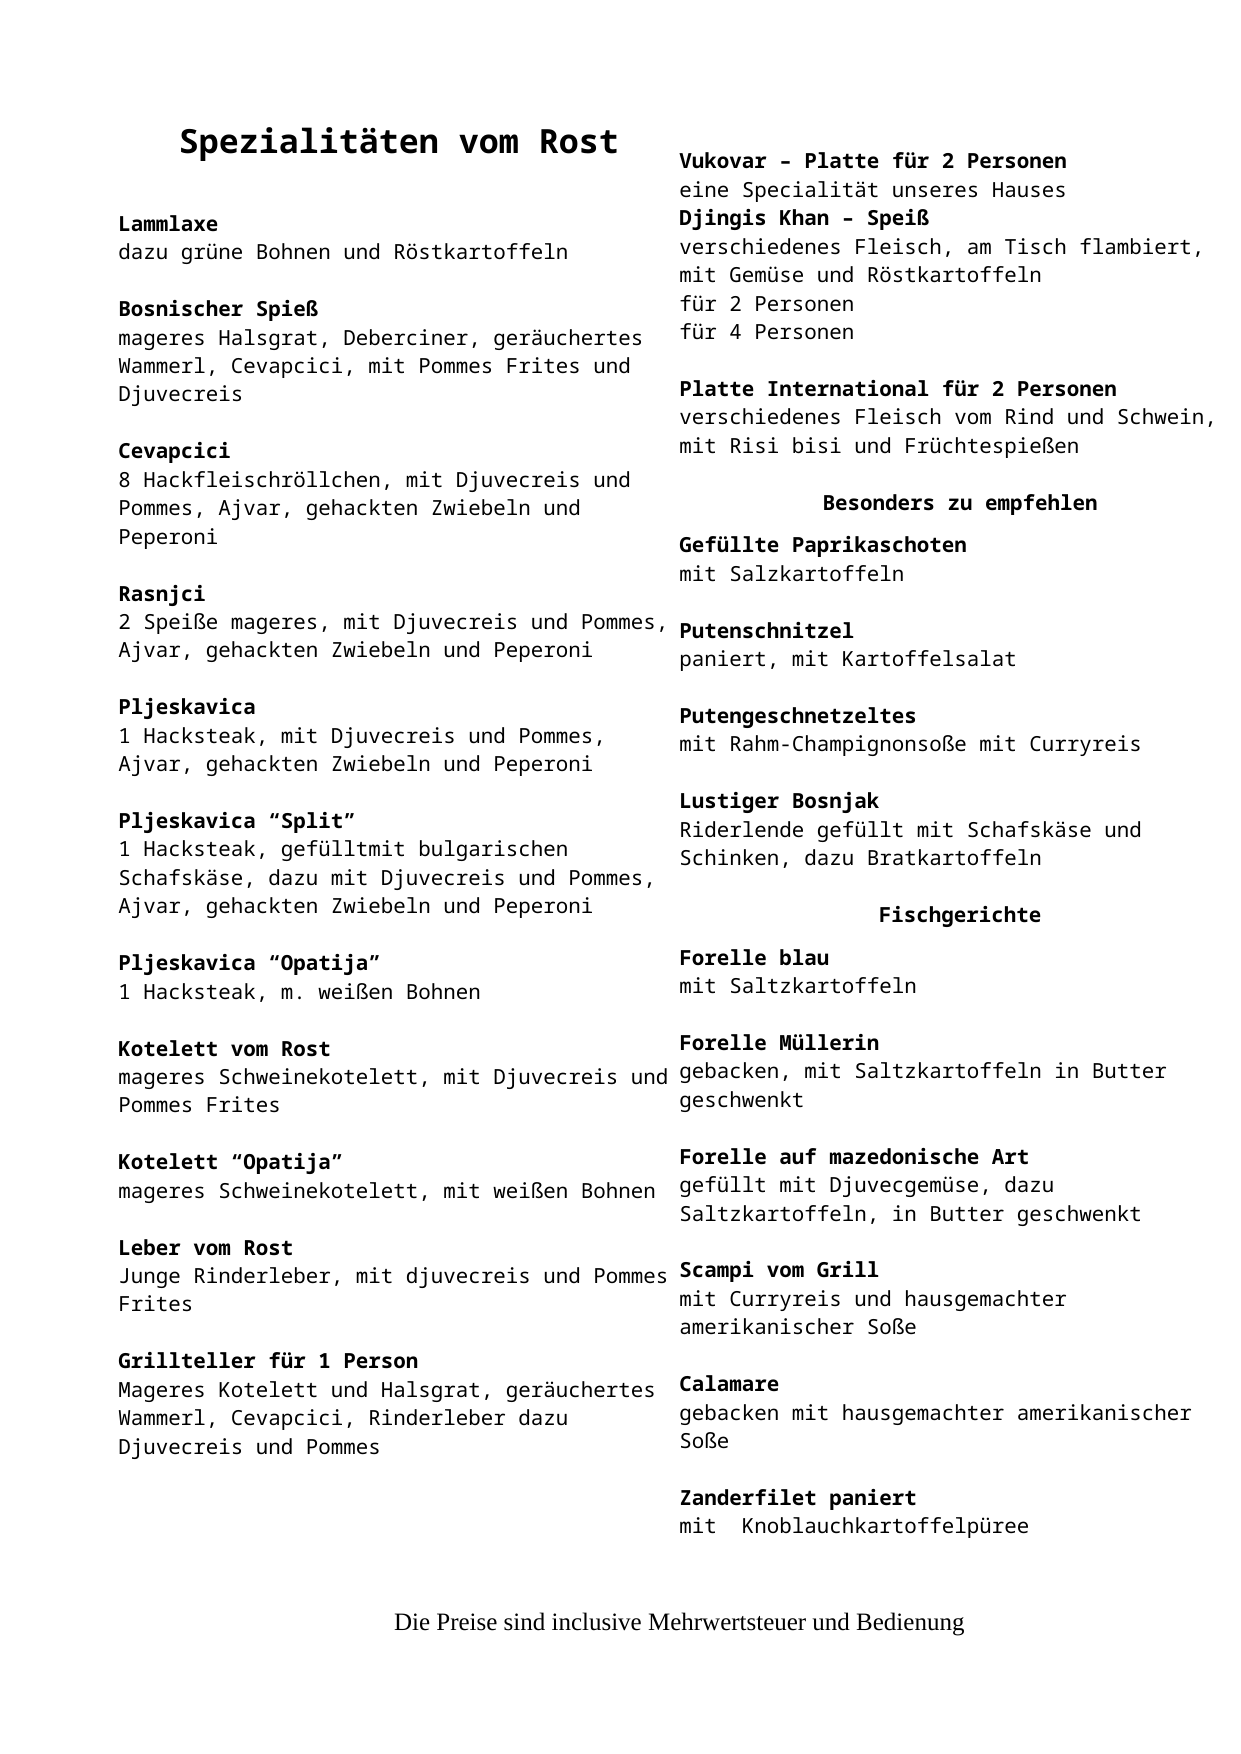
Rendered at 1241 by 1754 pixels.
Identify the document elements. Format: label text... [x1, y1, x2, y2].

table_header Spezialitäten vom Rost Lammlaxe dazu grüne Bohnen und Röstkartoffeln Bosnischer Spieß mageres Halsgrat, Deberciner, geräuchertes Wammerl, Cevapcici, mit Pommes Frites und Djuvecreis Cevapcici 8 Hackfleischröllchen, mit Djuvecreis und Pommes, Ajvar, gehackten Zwiebeln und Peperoni Rasnjci 2 Speiße mageres, mit Djuvecreis und Pommes, Ajvar, gehackten Zwiebeln und Peperoni Pljeskavica 1 Hacksteak, mit Djuvecreis und Pommes, Ajvar, gehackten Zwiebeln und Peperoni Pljeskavica “Split” 1 Hacksteak, gefülltmit bulgarischen Schafskäse, dazu mit Djuvecreis und Pommes, Ajvar, gehackten Zwiebeln und Peperoni Pljeskavica “Opatija” 1 Hacksteak, m. weißen Bohnen Kotelett vom Rost mageres Schweinekotelett, mit Djuvecreis und Pommes Frites Kotelett “Opatija” mageres Schweinekotelett, mit weißen Bohnen Leber vom Rost Junge Rinderleber, mit djuvecreis und Pommes Frites Grillteller für 1 Person Mageres Kotelett und Halsgrat, geräuchertes Wammerl, Cevapcici, Rinderleber dazu Djuvecreis und Pommes [118, 118, 679, 1540]
table_header Vukovar – Platte für 2 Personen eine Specialität unseres Hauses Djingis Khan – Speiß verschiedenes Fleisch, am Tisch flambiert, mit Gemüse und Röstkartoffeln für 2 Personen für 4 Personen Platte International für 2 Personen verschiedenes Fleisch vom Rind und Schwein, mit Risi bisi und Früchtespießen Besonders zu empfehlen Gefüllte Paprikaschoten mit Salzkartoffeln Putenschnitzel paniert, mit Kartoffelsalat Putengeschnetzeltes mit Rahm-Champignonsoße mit Curryreis Lustiger Bosnjak Riderlende gefüllt mit Schafskäse und Schinken, dazu Bratkartoffeln Fischgerichte Forelle blau mit Saltzkartoffeln Forelle Müllerin gebacken, mit Saltzkartoffeln in Butter geschwenkt Forelle auf mazedonische Art gefüllt mit Djuvecgemüse, dazu Saltzkartoffeln, in Butter geschwenkt Scampi vom Grill mit Curryreis und hausgemachter amerikanischer Soße Calamare gebacken mit hausgemachter amerikanischer Soße Zanderfilet paniert mit Knoblauchkartoffelpüree [679, 118, 1240, 1540]
